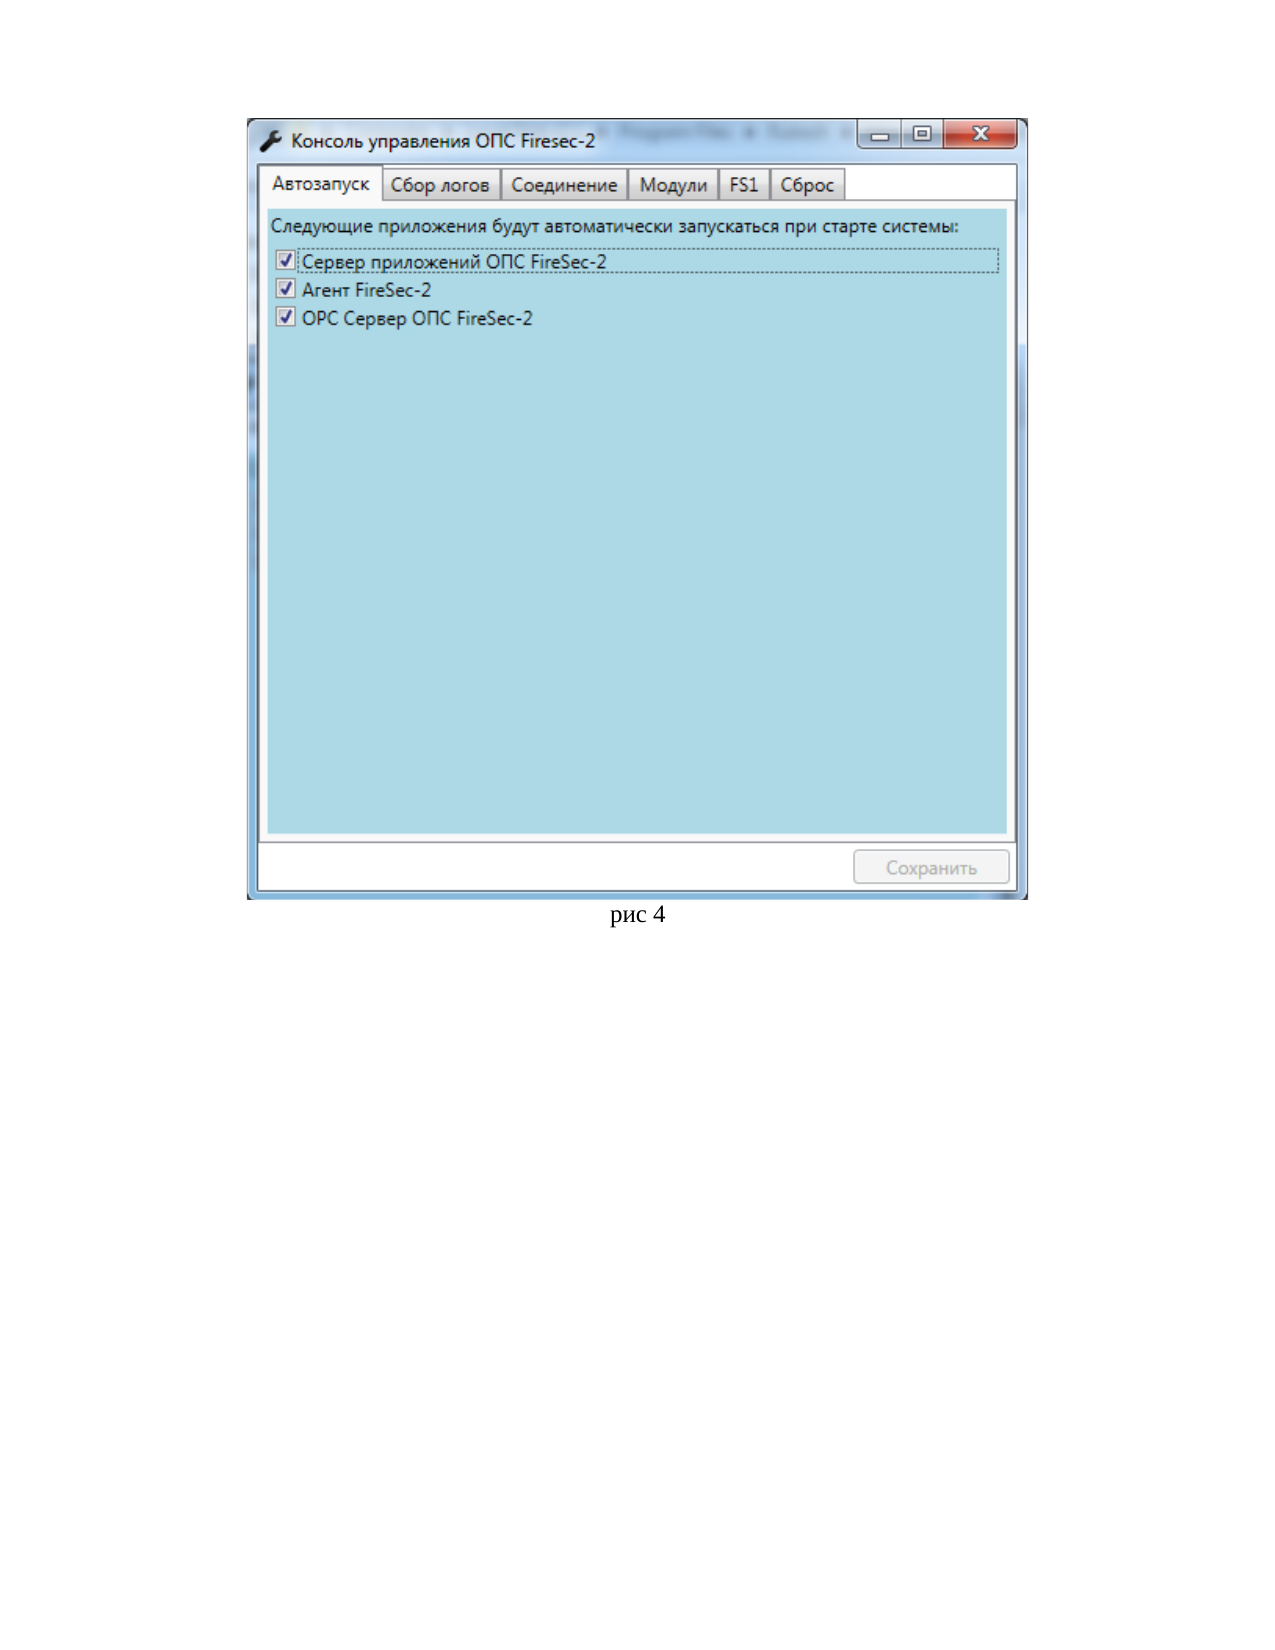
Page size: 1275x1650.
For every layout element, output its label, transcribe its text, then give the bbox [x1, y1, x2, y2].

text рис 4 [118, 118, 1157, 928]
